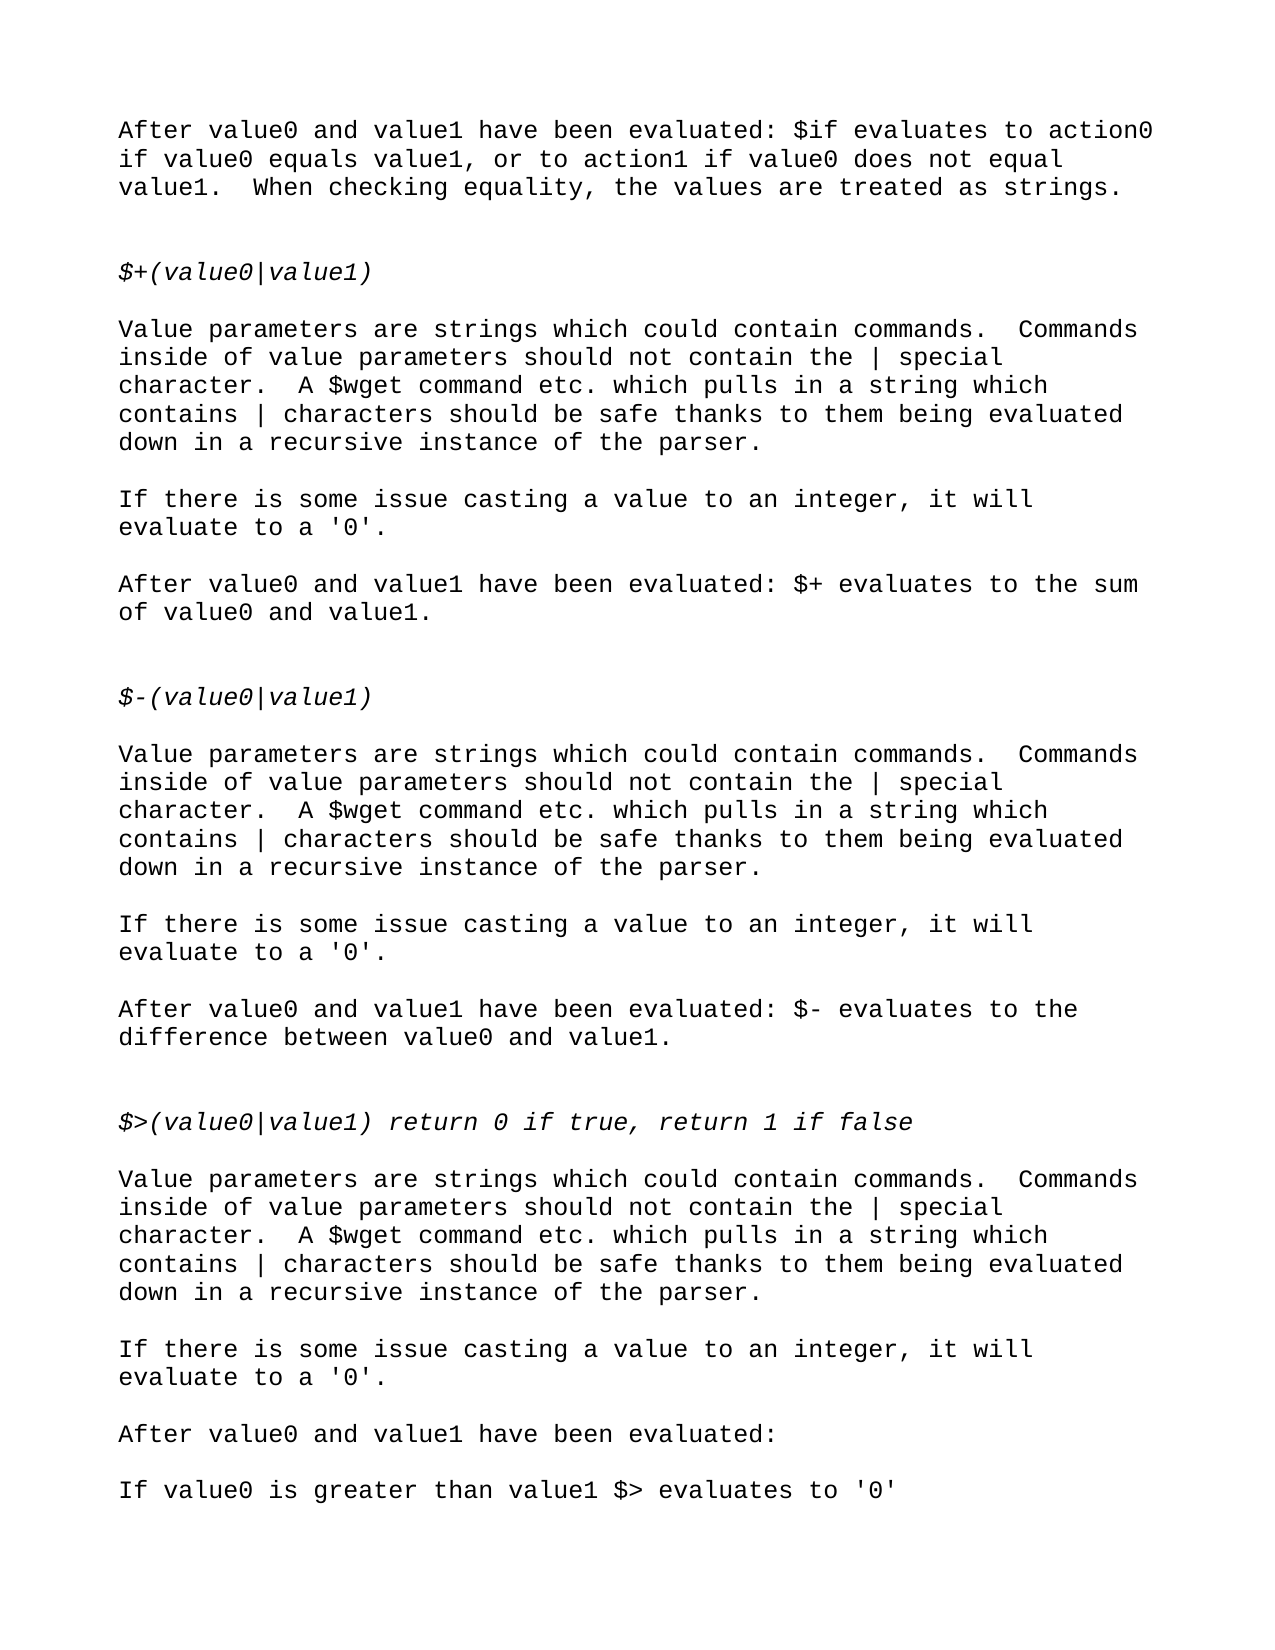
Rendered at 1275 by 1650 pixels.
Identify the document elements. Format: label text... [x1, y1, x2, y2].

text If value0 is greater than value1 $> evaluates to '0' [118, 1478, 1157, 1506]
text Value parameters are strings which could contain commands. Commands inside of value parameters should not contain the | special character. A $wget command etc. which pulls in a string which contains | characters should be safe thanks to them being evaluated down in a recursive instance of the parser. [118, 1166, 1157, 1308]
text $-(value0|value1) [118, 685, 1157, 713]
text After value0 and value1 have been evaluated: $+ evaluates to the sum of value0 and value1. [118, 571, 1157, 628]
text If there is some issue casting a value to an integer, it will evaluate to a '0'. [118, 486, 1157, 543]
text $>(value0|value1) return 0 if true, return 1 if false [118, 1110, 1157, 1138]
text If there is some issue casting a value to an integer, it will evaluate to a '0'. [118, 911, 1157, 968]
text After value0 and value1 have been evaluated: $- evaluates to the difference between value0 and value1. [118, 996, 1157, 1053]
text After value0 and value1 have been evaluated: $if evaluates to action0 if value0 equals value1, or to action1 if value0 does not equal value1. When checking equality, the values are treated as strings. [118, 118, 1157, 203]
text Value parameters are strings which could contain commands. Commands inside of value parameters should not contain the | special character. A $wget command etc. which pulls in a string which contains | characters should be safe thanks to them being evaluated down in a recursive instance of the parser. [118, 741, 1157, 883]
text $+(value0|value1) [118, 260, 1157, 288]
text Value parameters are strings which could contain commands. Commands inside of value parameters should not contain the | special character. A $wget command etc. which pulls in a string which contains | characters should be safe thanks to them being evaluated down in a recursive instance of the parser. [118, 316, 1157, 458]
text After value0 and value1 have been evaluated: [118, 1421, 1157, 1450]
text If there is some issue casting a value to an integer, it will evaluate to a '0'. [118, 1336, 1157, 1393]
